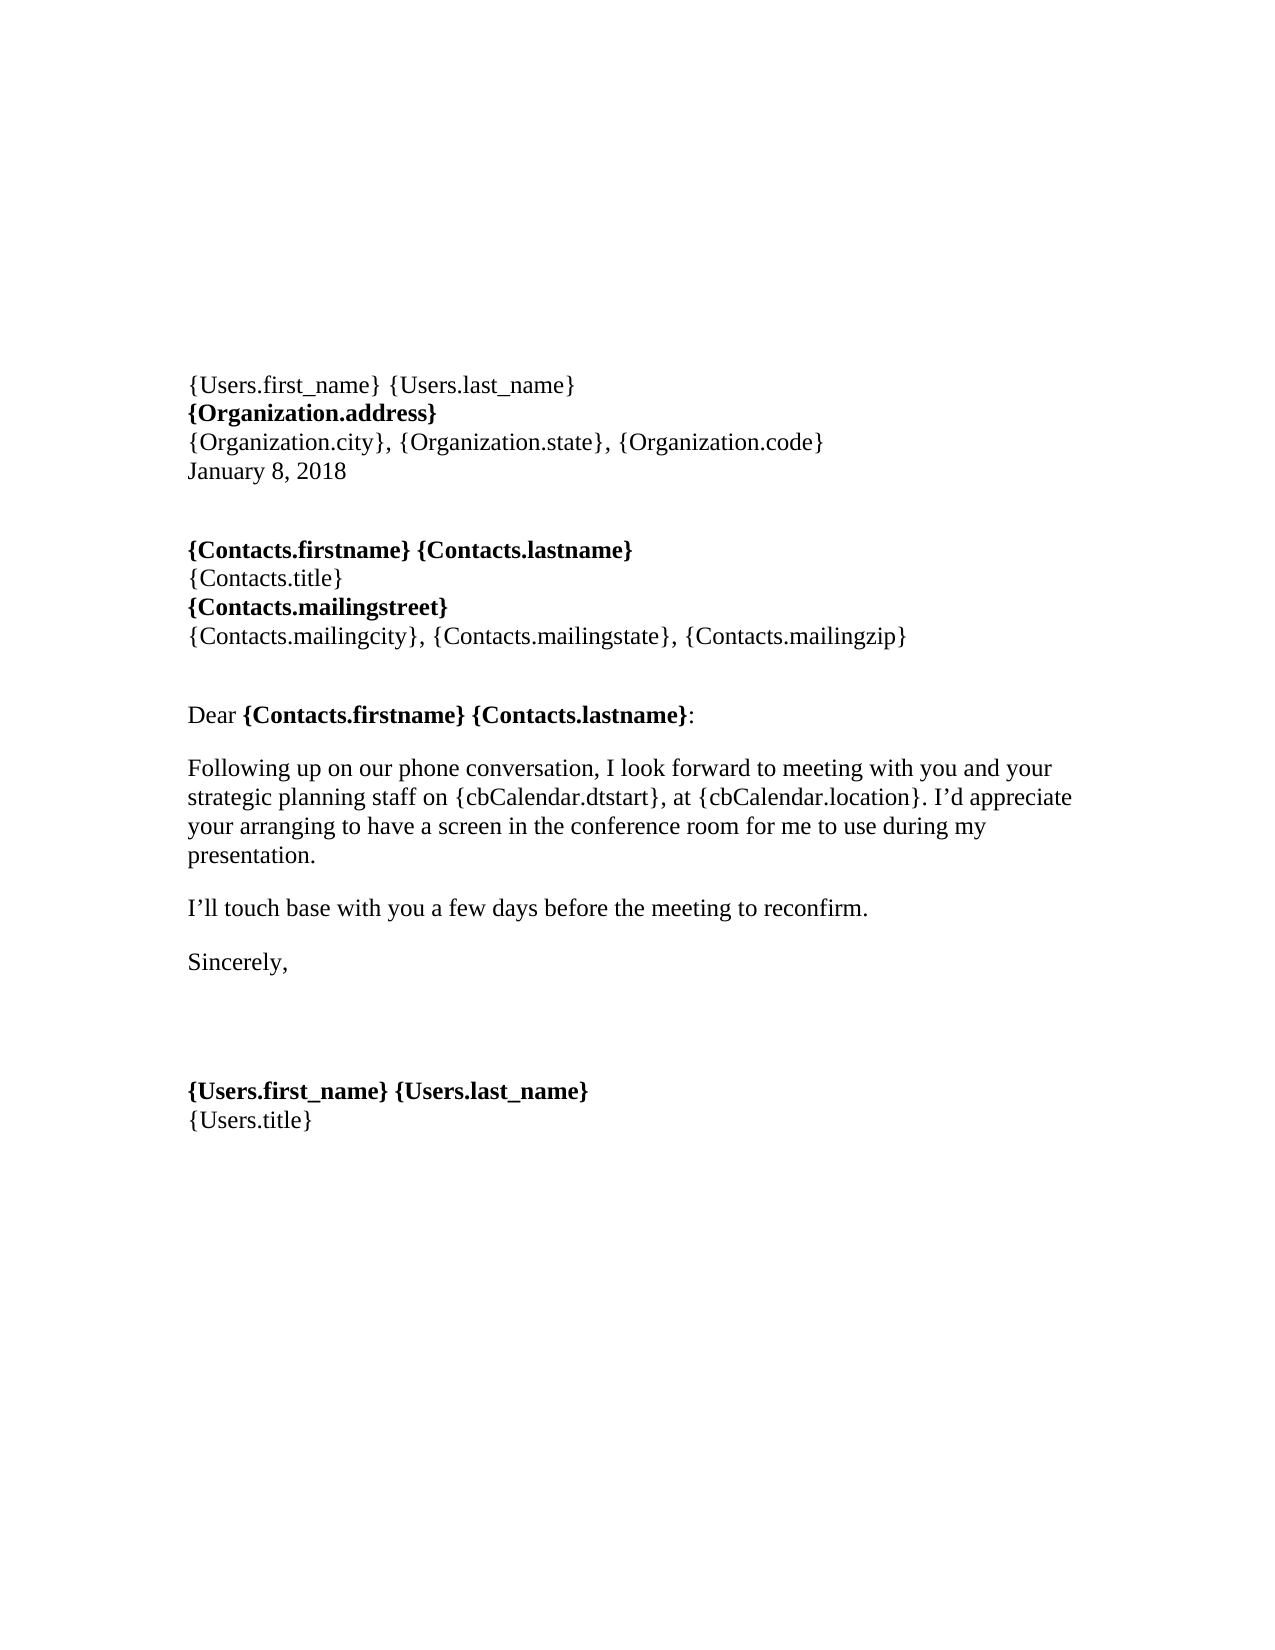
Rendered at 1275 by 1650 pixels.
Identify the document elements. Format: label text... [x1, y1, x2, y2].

text {Users.first_name} {Users.last_name} [187, 370, 1087, 398]
text January 8, 2018 [187, 456, 1087, 485]
text {Contacts.mailingstreet} [187, 592, 1087, 621]
text I’ll touch base with you a few days before the meeting to reconfirm. [187, 893, 1087, 922]
text {Users.title} [187, 1105, 1087, 1133]
text {Contacts.mailingcity}, {Contacts.mailingstate}, {Contacts.mailingzip} [187, 621, 1087, 650]
text {Contacts.title} [187, 563, 1087, 592]
text Following up on our phone conversation, I look forward to meeting with you and your strategic planning staff on {cbCalendar.dtstart}, at {cbCalendar.location}. I’d appreciate your arranging to have a screen in the conference room for me to use during my presentation. [187, 753, 1087, 868]
text {Organization.address} [187, 398, 1087, 427]
text Sincerely, [187, 947, 1087, 976]
text {Organization.city}, {Organization.state}, {Organization.code} [187, 427, 1087, 456]
text Dear {Contacts.firstname} {Contacts.lastname}: [187, 700, 1087, 728]
text {Users.first_name} {Users.last_name} [187, 1076, 1087, 1105]
text {Contacts.firstname} {Contacts.lastname} [187, 535, 1087, 563]
